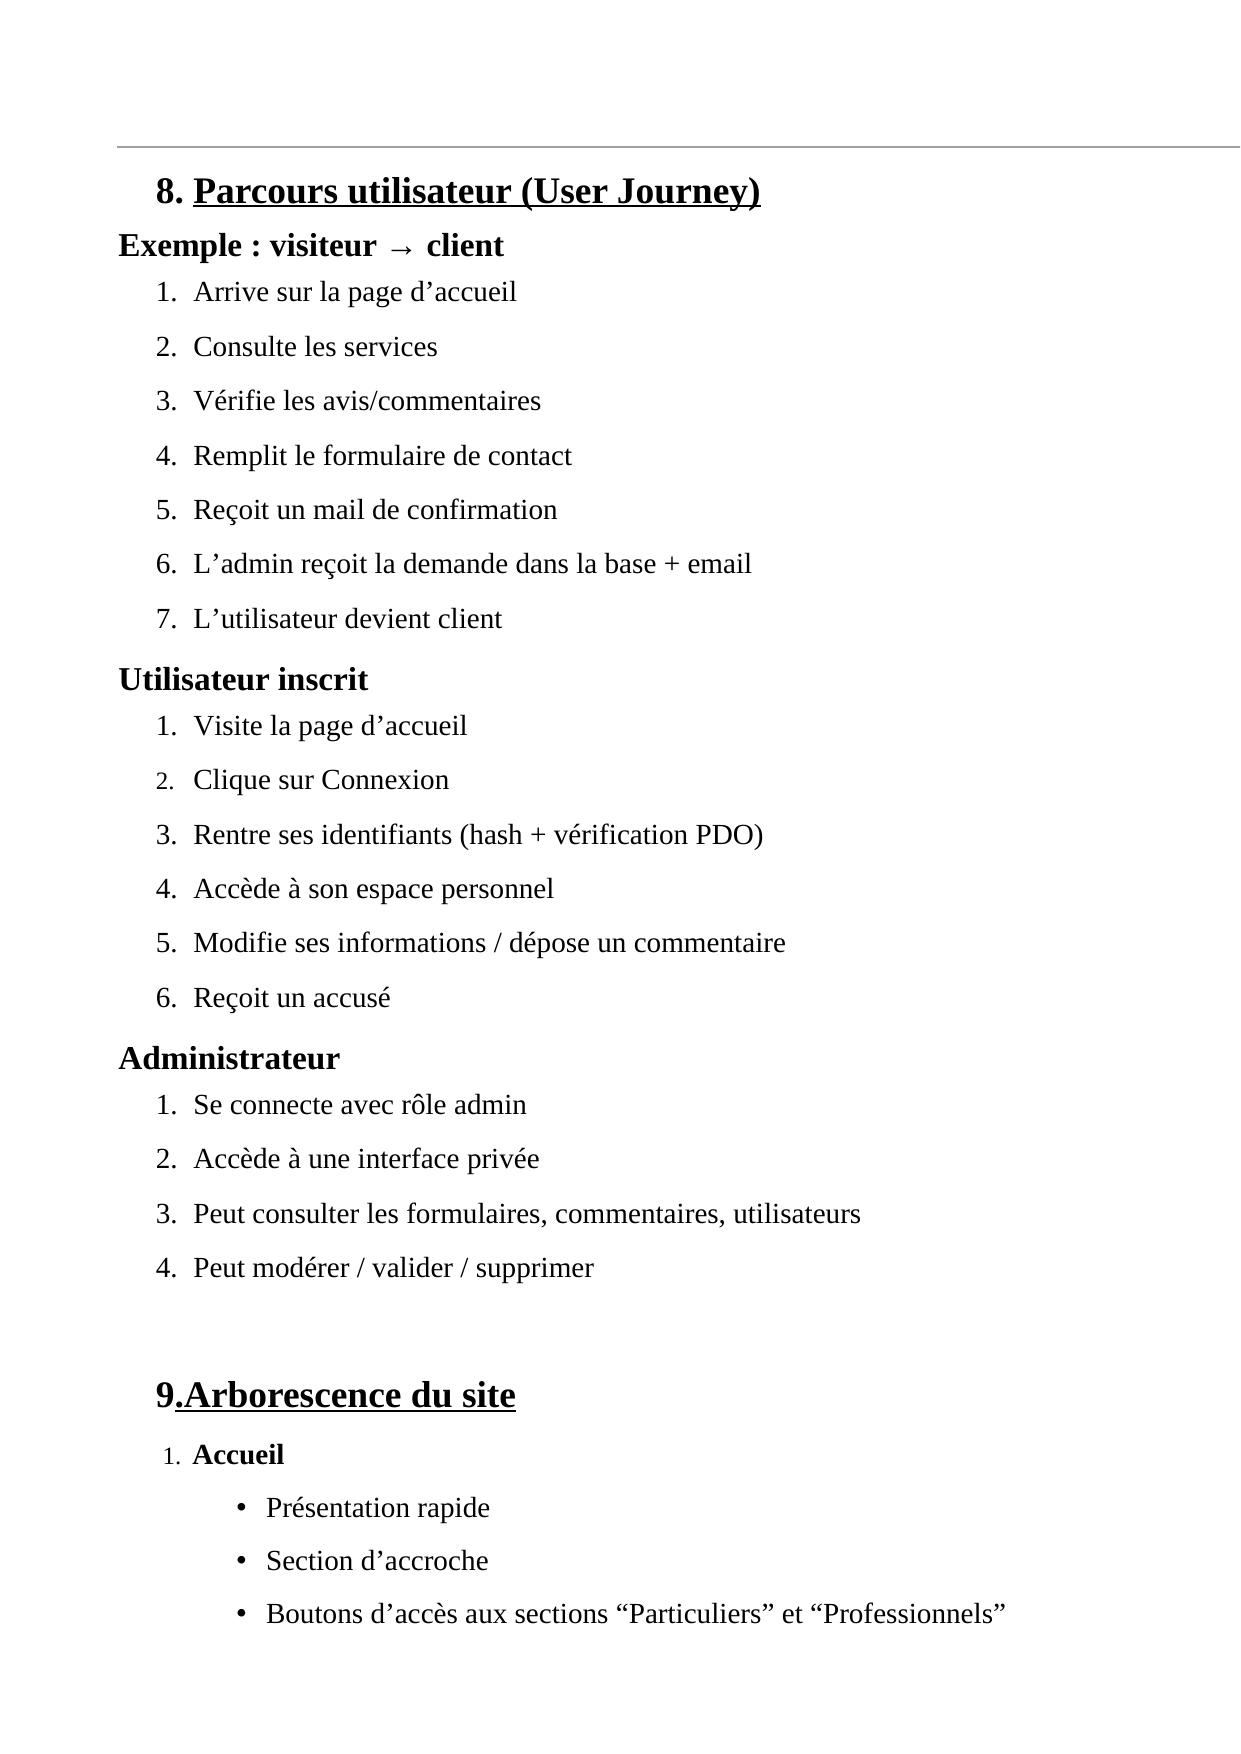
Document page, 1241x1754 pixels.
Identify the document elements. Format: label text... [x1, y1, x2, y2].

list Consulte les services [156, 329, 1122, 362]
list Peut consulter les formulaires, commentaires, utilisateurs [156, 1196, 1122, 1229]
list Reçoit un accusé [156, 980, 1122, 1013]
list Boutons d’accès aux sections “Particuliers” et “Professionnels” [236, 1597, 1122, 1630]
list Accueil [162, 1437, 1122, 1471]
list Vérifie les avis/commentaires [156, 383, 1122, 417]
list Accède à une interface privée [156, 1142, 1122, 1175]
list Peut modérer / valider / supprimer [156, 1250, 1122, 1284]
list Rentre ses identifiants (hash + vérification PDO) [156, 817, 1122, 850]
list L’utilisateur devient client [156, 601, 1122, 634]
list Présentation rapide [236, 1490, 1122, 1524]
subtitle Utilisateur inscrit [118, 659, 1122, 698]
subtitle Administrateur [118, 1038, 1122, 1077]
list Modifie ses informations / dépose un commentaire [156, 926, 1122, 959]
list Reçoit un mail de confirmation [156, 492, 1122, 526]
list Section d’accroche [236, 1543, 1122, 1577]
list Clique sur Connexion [156, 762, 1122, 796]
subtitle 9.Arborescence du site [156, 1373, 1122, 1416]
list L’admin reçoit la demande dans la base + email [156, 546, 1122, 580]
list Parcours utilisateur (User Journey) [156, 168, 1122, 211]
list Visite la page d’accueil [156, 708, 1122, 742]
subtitle Exemple : visiteur → client [118, 226, 1122, 264]
list Se connecte avec rôle admin [156, 1087, 1122, 1121]
list Arrive sur la page d’accueil [156, 274, 1122, 308]
list Remplit le formulaire de contact [156, 438, 1122, 471]
list Accède à son espace personnel [156, 871, 1122, 905]
